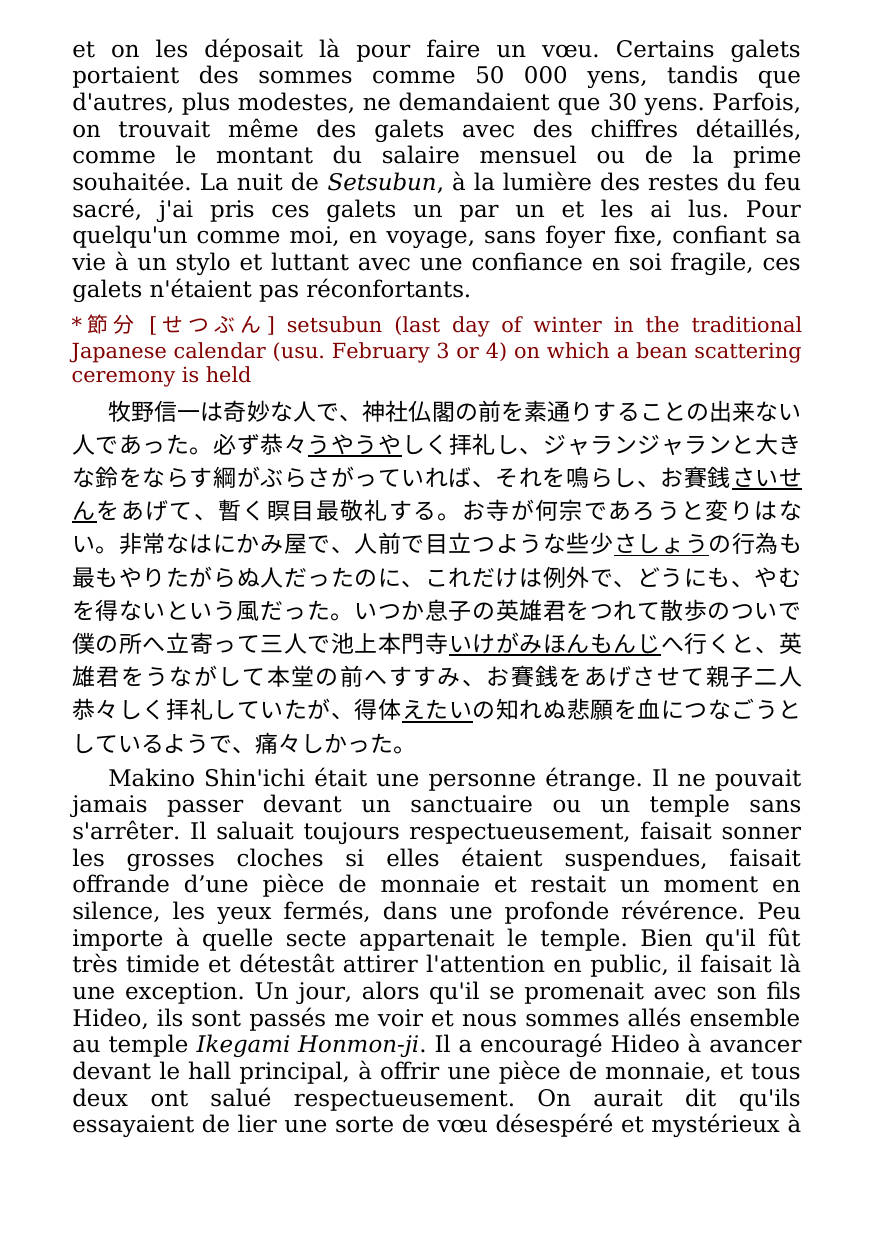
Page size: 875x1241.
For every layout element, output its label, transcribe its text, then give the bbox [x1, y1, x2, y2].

text *節分 [せつぶん] setsubun (last day of winter in the traditional Japanese calendar (usu. February 3 or 4) on which a bean scattering ceremony is held [71, 309, 803, 387]
text et on les déposait là pour faire un vœu. Certains galets portaient des sommes comme 50 000 yens, tandis que d'autres, plus modestes, ne demandaient que 30 yens. Parfois, on trouvait même des galets avec des chiffres détaillés, comme le montant du salaire mensuel ou de la prime souhaitée. La nuit de Setsubun, à la lumière des restes du feu sacré, j'ai pris ces galets un par un et les ai lus. Pour quelqu'un comme moi, en voyage, sans foyer fixe, confiant sa vie à un stylo et luttant avec une confiance en soi fragile, ces galets n'étaient pas réconfortants. [72, 36, 802, 303]
text Makino Shin'ichi était une personne étrange. Il ne pouvait jamais passer devant un sanctuaire ou un temple sans s'arrêter. Il saluait toujours respectueusement, faisait sonner les grosses cloches si elles étaient suspendues, faisait offrande d’une pièce de monnaie et restait un moment en silence, les yeux fermés, dans une profonde révérence. Peu importe à quelle secte appartenait le temple. Bien qu'il fût très timide et détestât attirer l'attention en public, il faisait là une exception. Un jour, alors qu'il se promenait avec son fils Hideo, ils sont passés me voir et nous sommes allés ensemble au temple Ikegami Honmon-ji. Il a encouragé Hideo à avancer devant le hall principal, à offrir une pièce de monnaie, et tous deux ont salué respectueusement. On aurait dit qu'ils essayaient de lier une sorte de vœu désespéré et mystérieux à [72, 765, 802, 1138]
text 牧野信一は奇妙な人で、神社仏閣の前を素通りすることの出来ない人であった。必ず恭々うやうやしく拝礼し、ジャランジャランと大きな鈴をならす綱がぶらさがっていれば、それを鳴らし、お賽銭さいせんをあげて、暫く瞑目最敬礼する。お寺が何宗であろうと変りはない。非常なはにかみ屋で、人前で目立つような些少さしょうの行為も最もやりたがらぬ人だったのに、これだけは例外で、どうにも、やむを得ないという風だった。いつか息子の英雄君をつれて散歩のついで僕の所へ立寄って三人で池上本門寺いけがみほんもんじへ行くと、英雄君をうながして本堂の前へすすみ、お賽銭をあげさせて親子二人恭々しく拝礼していたが、得体えたいの知れぬ悲願を血につなごうとしているようで、痛々しかった。 [72, 393, 802, 759]
